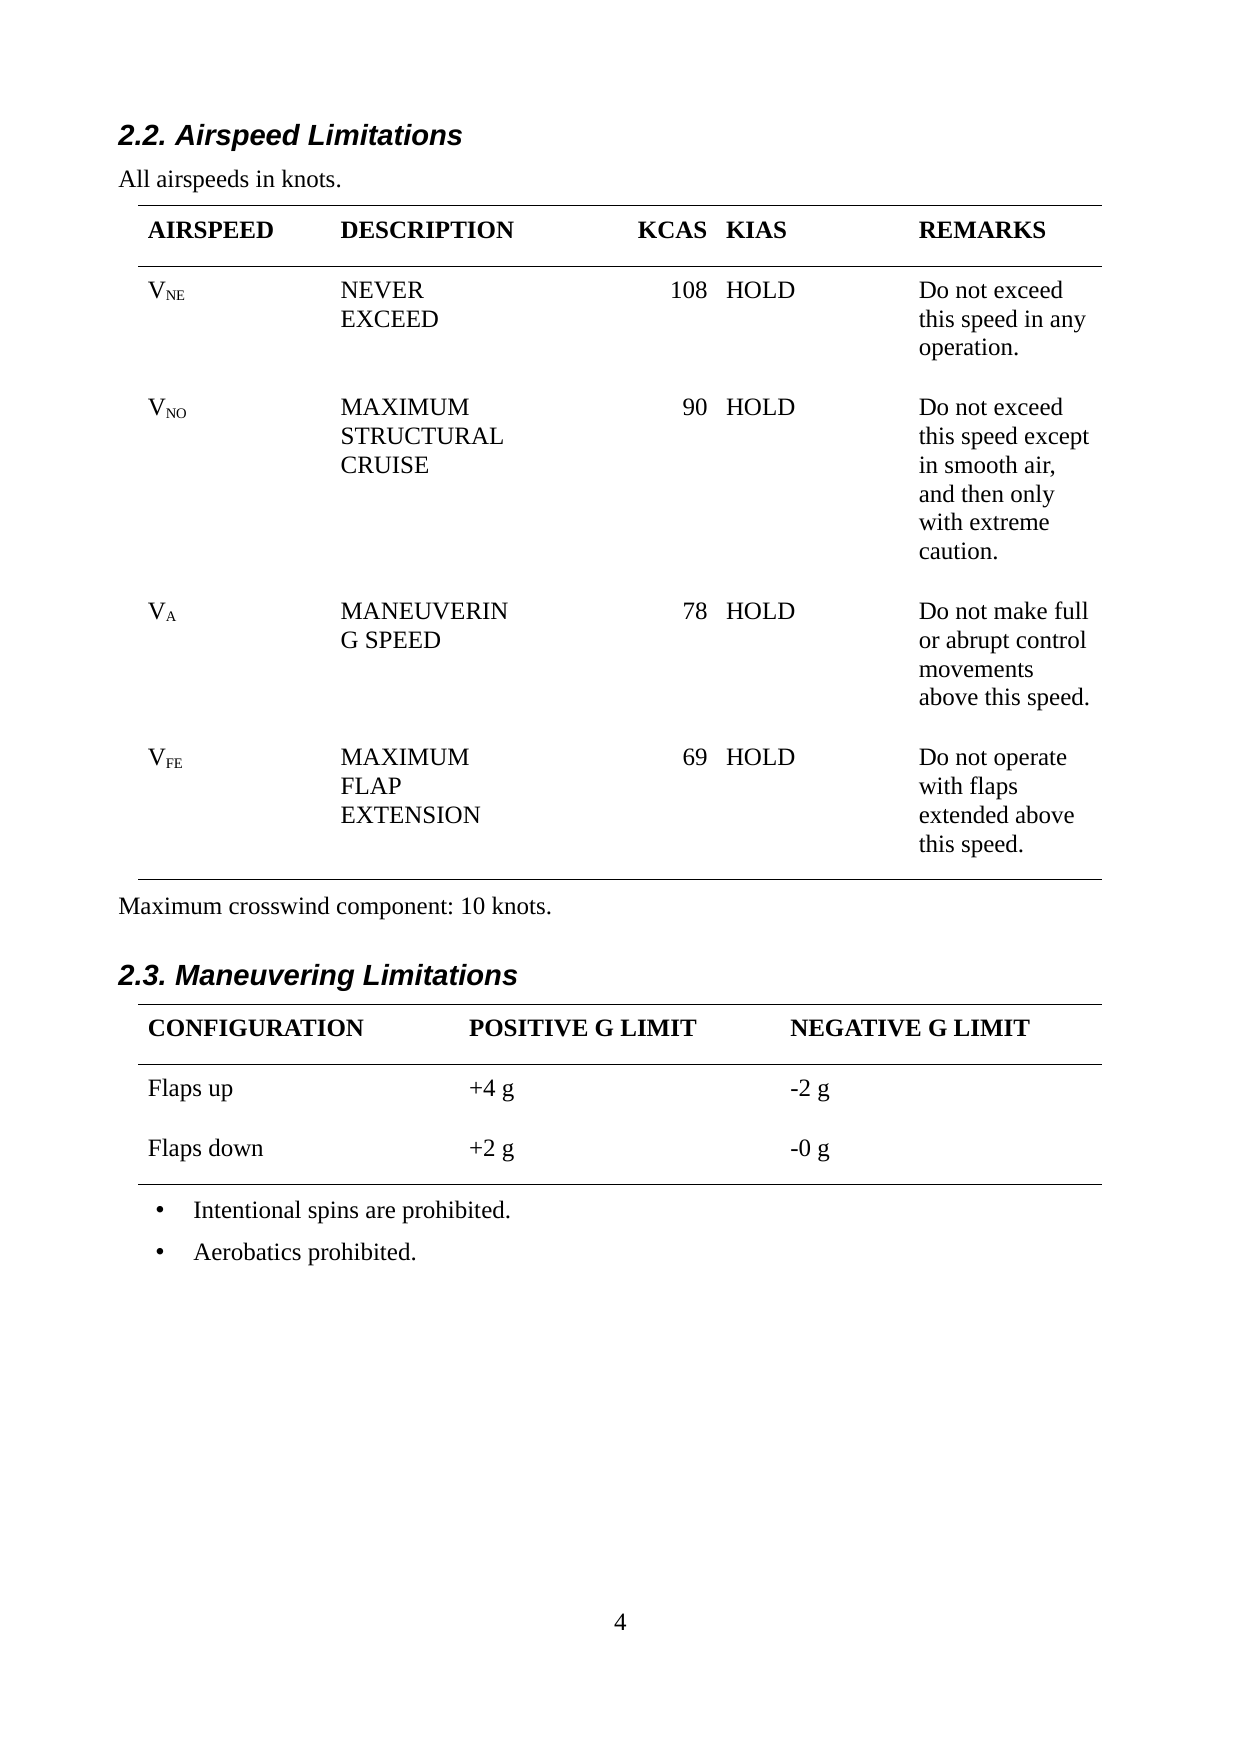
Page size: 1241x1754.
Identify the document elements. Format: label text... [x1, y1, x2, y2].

table_cell Do not exceed this speed in any operation. [909, 267, 1102, 383]
subtitle Airspeed Limitations [118, 118, 1122, 152]
table_cell +4 g [460, 1065, 781, 1124]
table_cell VNO [138, 383, 331, 587]
table_cell Do not operate with flaps extended above this speed. [909, 733, 1102, 879]
text All airspeeds in knots. [118, 164, 1122, 193]
table_header POSITIVE G LIMIT [460, 1005, 781, 1064]
table_cell Do not exceed this speed except in smooth air, and then only with extreme caution. [909, 383, 1102, 587]
table_cell HOLD [716, 587, 909, 733]
table_cell HOLD [716, 267, 909, 383]
text Maximum crosswind component: 10 knots. [118, 891, 1122, 920]
table_cell 69 [524, 733, 716, 879]
table_cell HOLD [716, 383, 909, 587]
table_cell HOLD [716, 733, 909, 879]
table_cell MAXIMUM FLAP EXTENSION [331, 733, 524, 879]
table_header DESCRIPTION [331, 206, 524, 266]
table_header NEGATIVE G LIMIT [781, 1005, 1102, 1064]
subtitle Maneuvering Limitations [118, 957, 1122, 991]
table_cell MAXIMUM STRUCTURAL CRUISE [331, 383, 524, 587]
table_cell 108 [524, 267, 716, 383]
table_cell 90 [524, 383, 716, 587]
table_cell VA [138, 587, 331, 733]
table_header REMARKS [909, 206, 1102, 266]
list Aerobatics prohibited. [156, 1237, 1122, 1266]
table_cell Flaps down [138, 1124, 459, 1184]
table_cell -2 g [781, 1065, 1102, 1124]
table_cell NEVER EXCEED [331, 267, 524, 383]
table_cell VNE [138, 267, 331, 383]
table_header CONFIGURATION [138, 1005, 459, 1064]
list Intentional spins are prohibited. [156, 1196, 1122, 1224]
table_header KIAS [716, 206, 909, 266]
table_header AIRSPEED [138, 206, 331, 266]
table_cell Do not make full or abrupt control movements above this speed. [909, 587, 1102, 733]
table_cell +2 g [460, 1124, 781, 1184]
table_cell VFE [138, 733, 331, 879]
table_cell Flaps up [138, 1065, 459, 1124]
table_header KCAS [524, 206, 716, 266]
table_cell MANEUVERING SPEED [331, 587, 524, 733]
table_cell -0 g [781, 1124, 1102, 1184]
table_cell 78 [524, 587, 716, 733]
